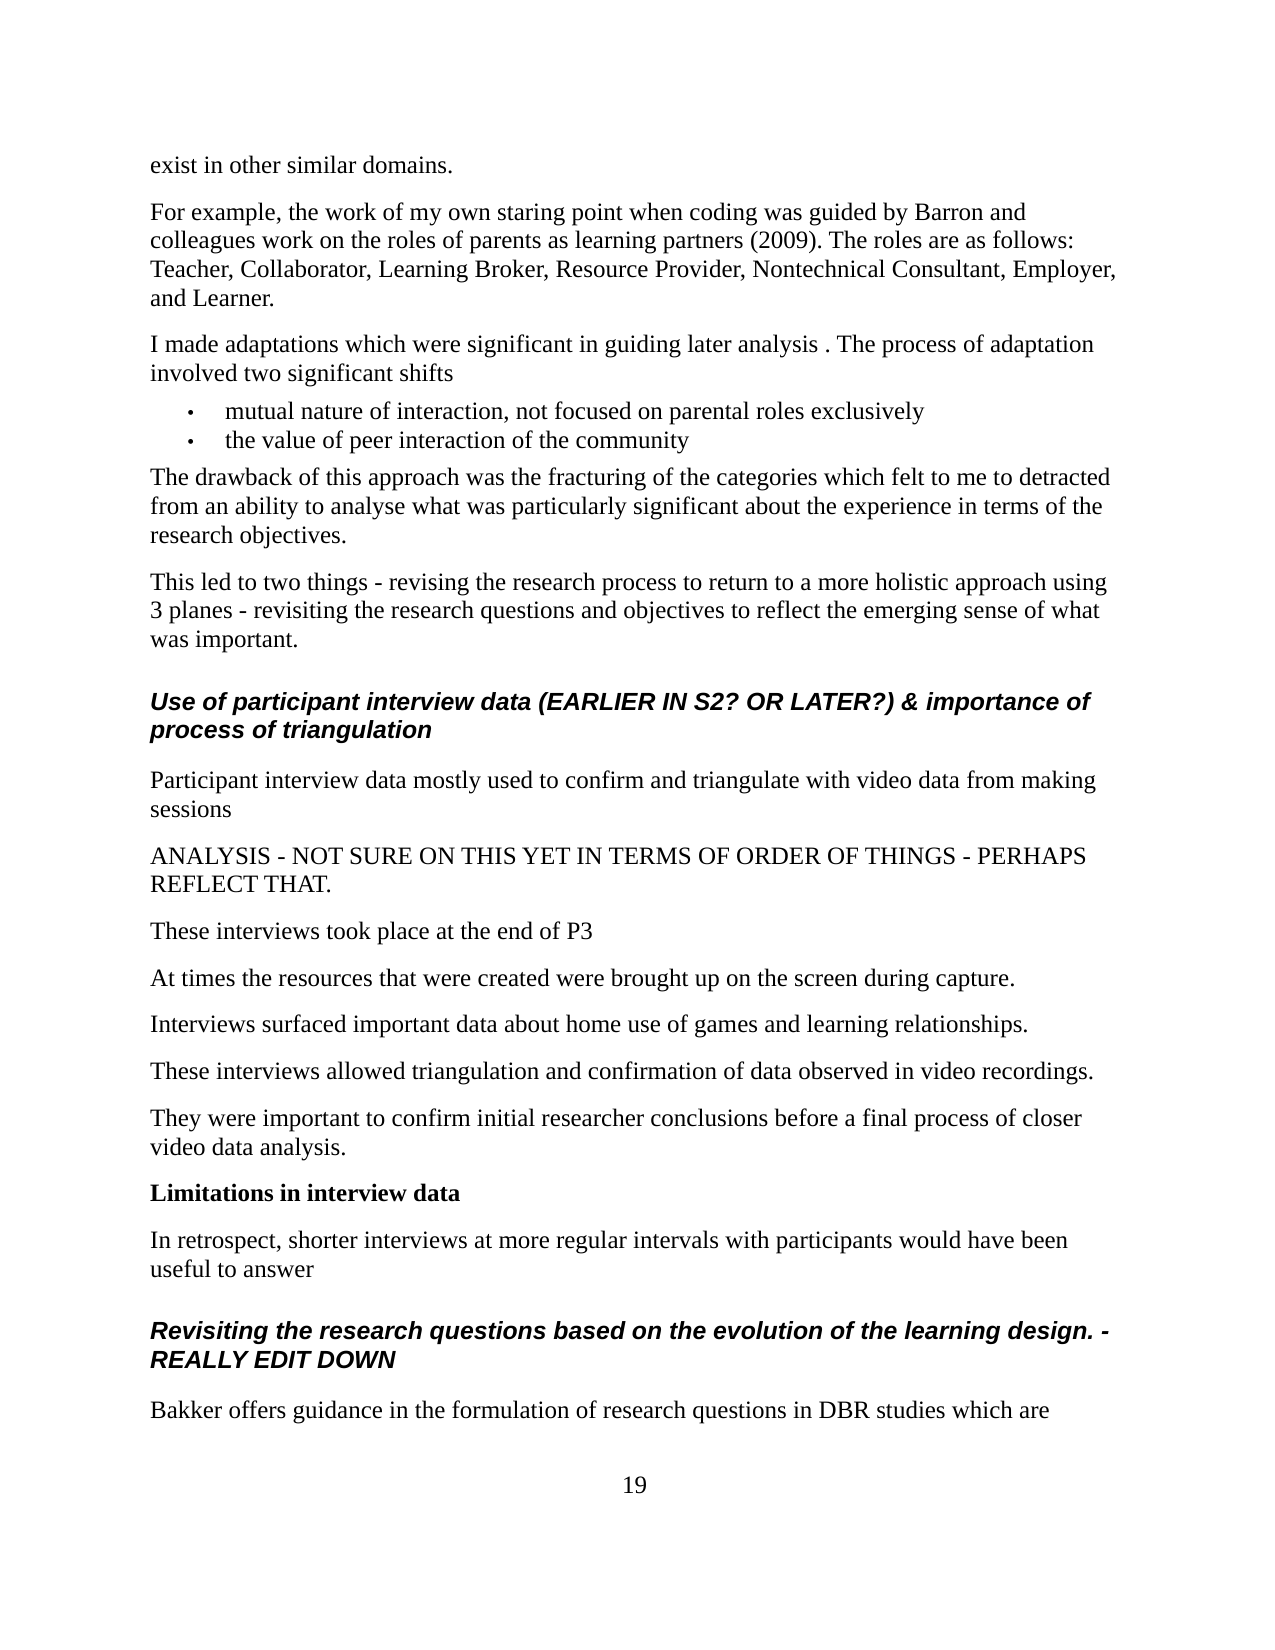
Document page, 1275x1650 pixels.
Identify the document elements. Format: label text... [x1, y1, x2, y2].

text Limitations in interview data [150, 1178, 1125, 1207]
text In retrospect, shorter interviews at more regular intervals with participants would have been useful to answer [150, 1225, 1125, 1282]
text At times the resources that were created were brought up on the screen during capture. [150, 963, 1125, 992]
text These interviews allowed triangulation and confirmation of data observed in video recordings. [150, 1056, 1125, 1085]
text They were important to confirm initial researcher conclusions before a final process of closer video data analysis. [150, 1103, 1125, 1160]
text exist in other similar domains. [150, 150, 1125, 179]
list mutual nature of interaction, not focused on parental roles exclusively [187, 396, 1125, 425]
text Bakker offers guidance in the formulation of research questions in DBR studies which are [150, 1395, 1125, 1424]
text I made adaptations which were significant in guiding later analysis . The process of adaptation involved two significant shifts [150, 329, 1125, 387]
subtitle Revisiting the research questions based on the evolution of the learning design. - REALLY EDIT DOWN [150, 1316, 1125, 1373]
text For example, the work of my own staring point when coding was guided by Barron and colleagues work on the roles of parents as learning partners (2009). The roles are as follows: Teacher, Collaborator, Learning Broker, Resource Provider, Nontechnical Consultant, Employer, and Learner. [150, 197, 1125, 312]
text This led to two things - revising the research process to return to a more holistic approach using 3 planes - revisiting the research questions and objectives to reflect the emerging sense of what was important. [150, 567, 1125, 653]
text The drawback of this approach was the fracturing of the categories which felt to me to detracted from an ability to analyse what was particularly significant about the experience in terms of the research objectives. [150, 462, 1125, 549]
text Interviews surfaced important data about home use of games and learning relationships. [150, 1009, 1125, 1038]
text Participant interview data mostly used to confirm and triangulate with video data from making sessions [150, 765, 1125, 823]
subtitle Use of participant interview data (EARLIER IN S2? OR LATER?) & importance of process of triangulation [150, 687, 1125, 744]
text These interviews took place at the end of P3 [150, 916, 1125, 945]
list the value of peer interaction of the community [187, 425, 1125, 453]
text ANALYSIS - NOT SURE ON THIS YET IN TERMS OF ORDER OF THINGS - PERHAPS REFLECT THAT. [150, 841, 1125, 898]
